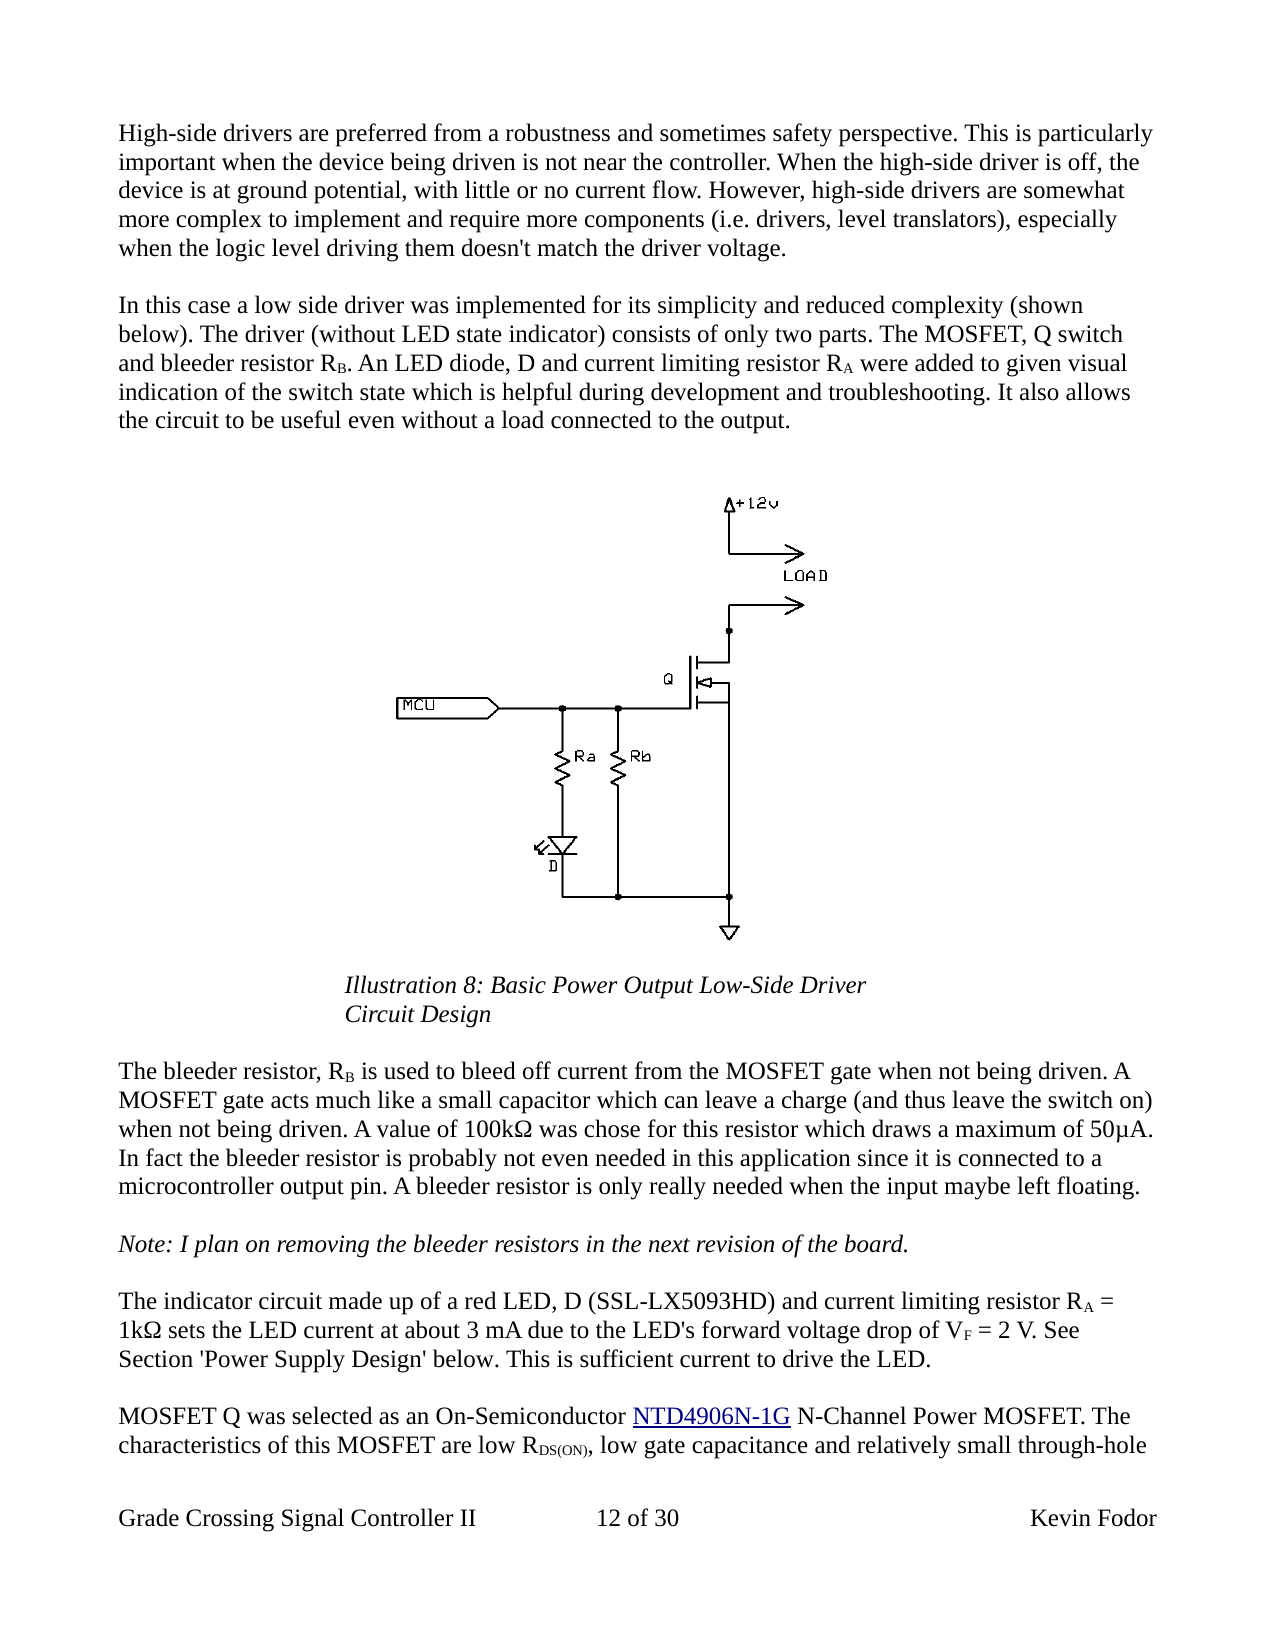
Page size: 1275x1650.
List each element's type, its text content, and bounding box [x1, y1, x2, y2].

text High-side drivers are preferred from a robustness and sometimes safety perspective. This is particularly important when the device being driven is not near the controller. When the high-side driver is off, the device is at ground potential, with little or no current flow. However, high-side drivers are somewhat more complex to implement and require more components (i.e. drivers, level translators), especially when the logic level driving them doesn't match the driver voltage. [118, 118, 1157, 262]
text Note: I plan on removing the bleeder resistors in the next revision of the board. [118, 1229, 1157, 1258]
text The bleeder resistor, RB is used to bleed off current from the MOSFET gate when not being driven. A MOSFET gate acts much like a small capacitor which can leave a charge (and thus leave the switch on) when not being driven. A value of 100kΩ was chose for this resistor which draws a maximum of 50µA. In fact the bleeder resistor is probably not even needed in this application since it is connected to a microcontroller output pin. A bleeder resistor is only really needed when the input maybe left floating. [118, 1056, 1157, 1200]
text Illustration 8: Basic Power Output Low-Side Driver Circuit Design [344, 476, 931, 1028]
text The indicator circuit made up of a red LED, D (SSL-LX5093HD) and current limiting resistor RA = 1kΩ sets the LED current at about 3 mA due to the LED's forward voltage drop of VF = 2 V. See Section 'Power Supply Design' below. This is sufficient current to drive the LED. [118, 1286, 1157, 1373]
text MOSFET Q was selected as an On-Semiconductor NTD4906N-1G N-Channel Power MOSFET. The characteristics of this MOSFET are low RDS(ON), low gate capacitance and relatively small through-hole [118, 1401, 1157, 1459]
text In this case a low side driver was implemented for its simplicity and reduced complexity (shown below). The driver (without LED state indicator) consists of only two parts. The MOSFET, Q switch and bleeder resistor RB. An LED diode, D and current limiting resistor RA were added to given visual indication of the switch state which is helpful during development and troubleshooting. It also allows the circuit to be useful even without a load connected to the output. [118, 291, 1157, 434]
picture [344, 475, 879, 971]
